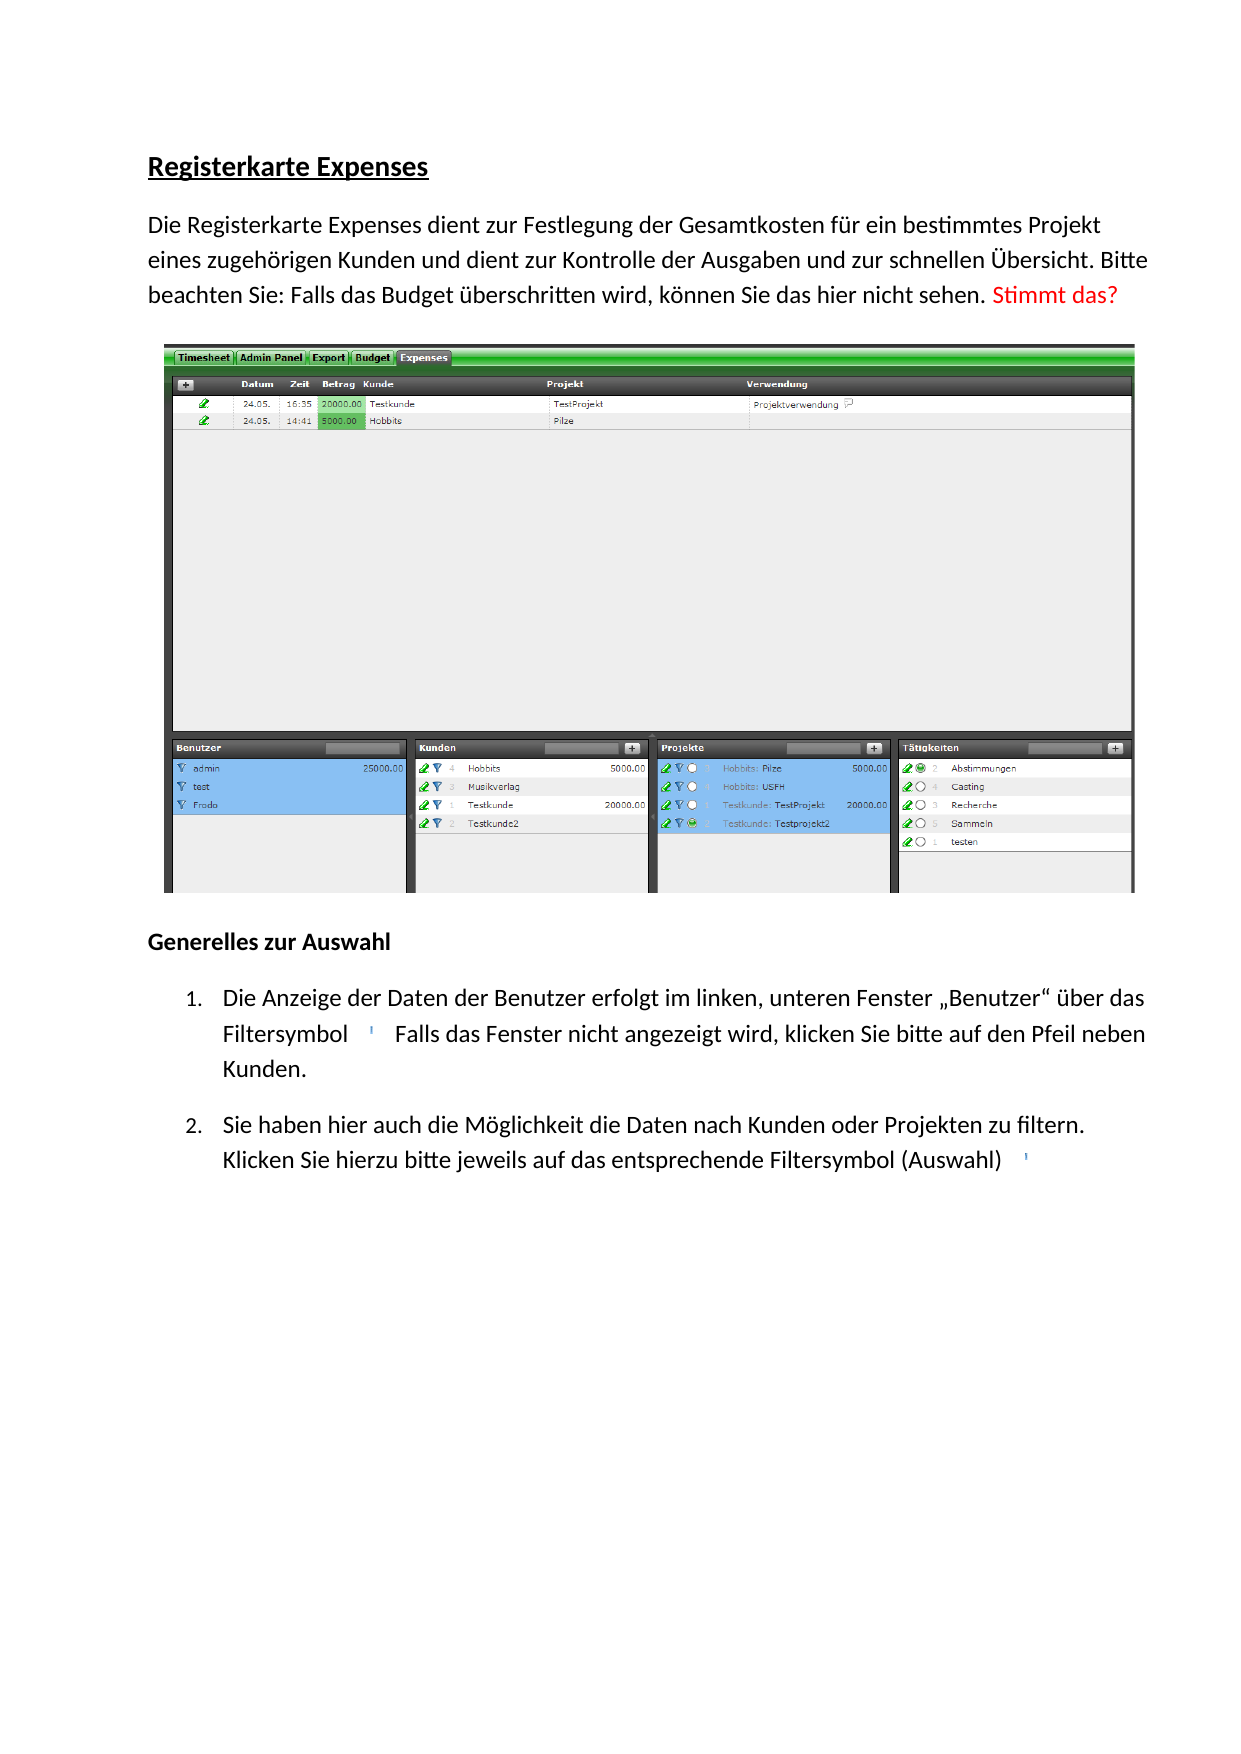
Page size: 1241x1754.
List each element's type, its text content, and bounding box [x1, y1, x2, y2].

text Registerkarte Expenses [148, 148, 1152, 183]
text Generelles zur Auswahl [148, 927, 1152, 957]
text Die Registerkarte Expenses dient zur Festlegung der Gesamtkosten für ein bestimmtes Projekt eines zugehörigen Kunden und dient zur Kontrolle der Ausgaben und zur schnellen Übersicht. Bitte beachten Sie: Falls das Budget überschritten wird, können Sie das hier nicht sehen. Stimmt das? [148, 209, 1152, 310]
list Die Anzeige der Daten der Benutzer erfolgt im linken, unteren Fenster „Benutzer“ über das Filtersymbol Falls das Fenster nicht angezeigt wird, klicken Sie bitte auf den Pfeil neben Kunden. [185, 982, 1152, 1084]
picture [164, 344, 1135, 893]
list Sie haben hier auch die Möglichkeit die Daten nach Kunden oder Projekten zu filtern. Klicken Sie hierzu bitte jeweils auf das entsprechende Filtersymbol (Auswahl) [185, 1109, 1152, 1175]
